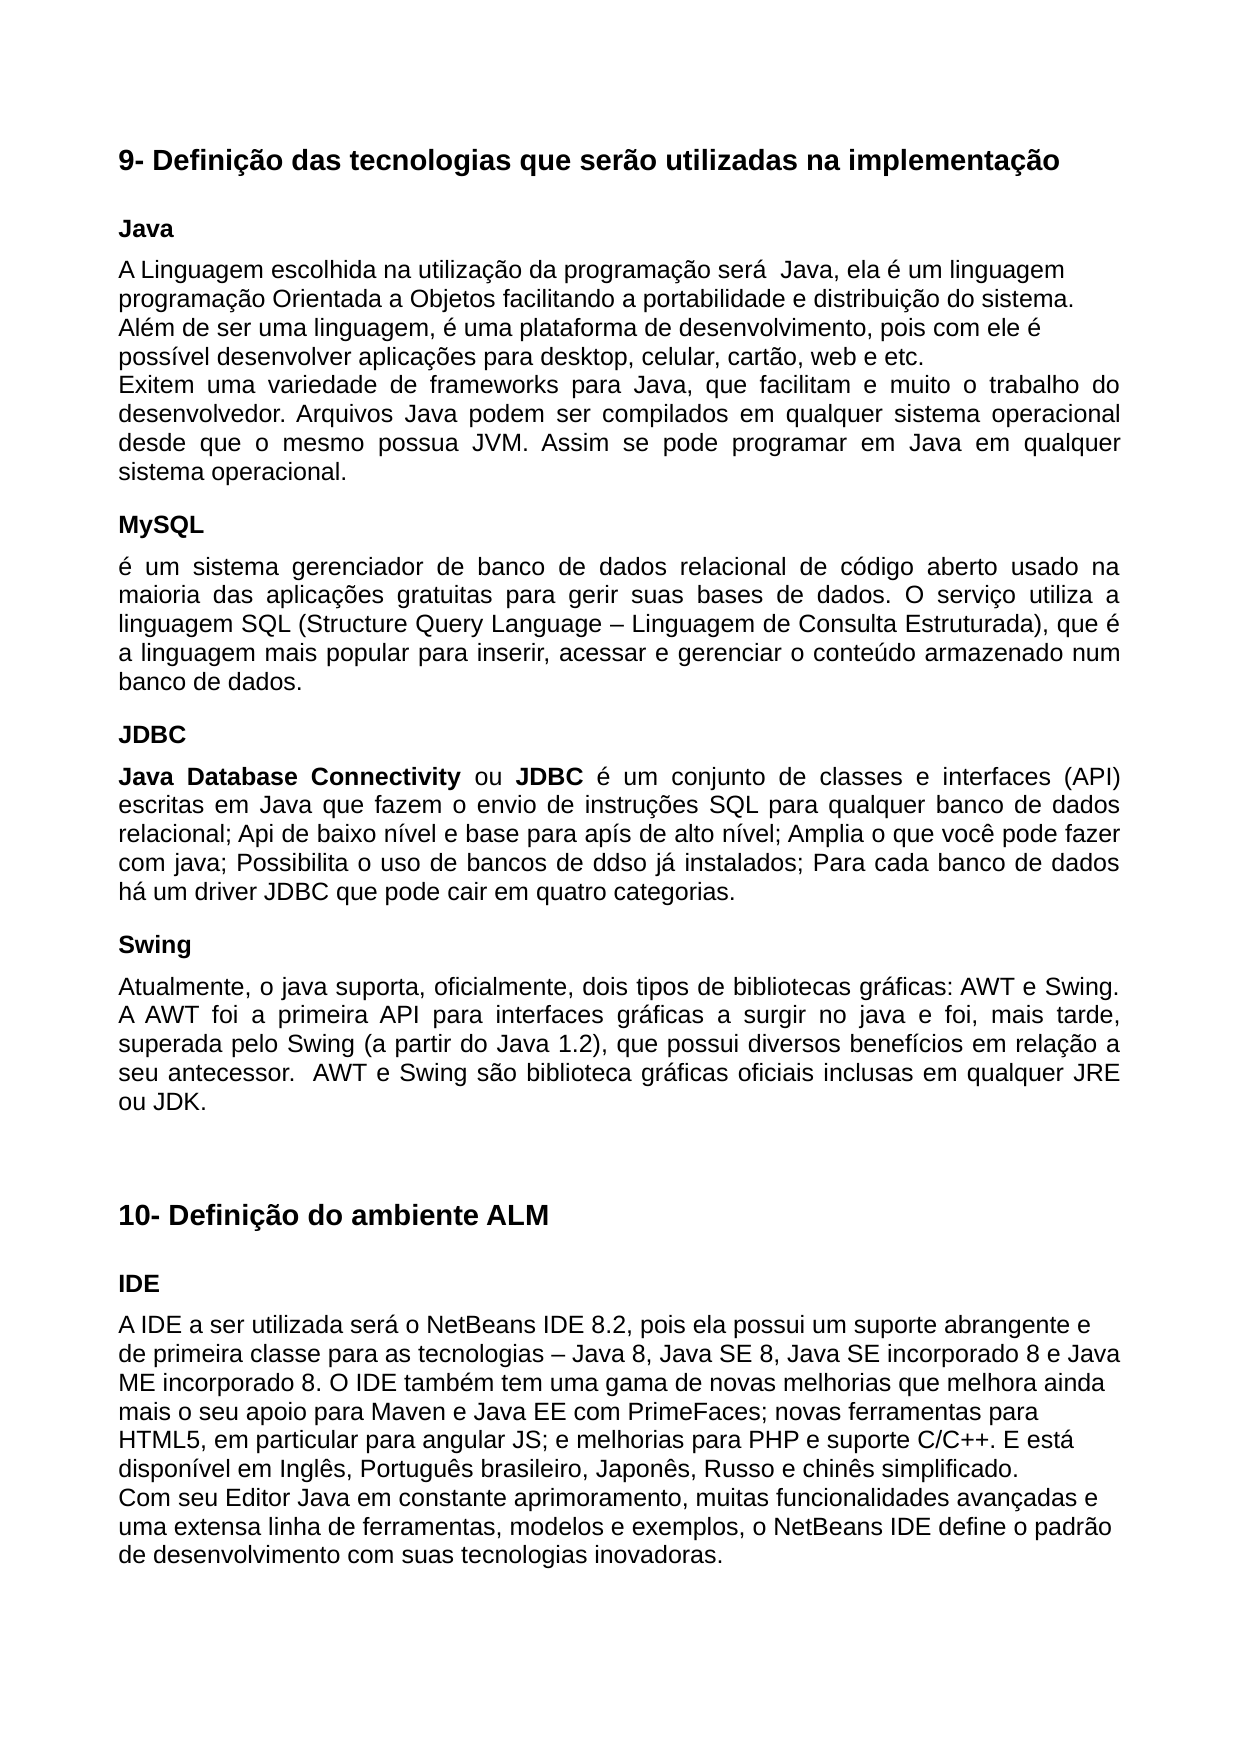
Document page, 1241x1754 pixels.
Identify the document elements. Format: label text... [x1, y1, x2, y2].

subtitle IDE [118, 1269, 1122, 1298]
subtitle MySQL [118, 510, 1122, 539]
text Java Database Connectivity ou JDBC é um conjunto de classes e interfaces (API) escritas em Java que fazem o envio de instruções SQL para qualquer banco de dados relacional; Api de baixo nível e base para apís de alto nível; Amplia o que você pode fazer com java; Possibilita o uso de bancos de ddso já instalados; Para cada banco de dados há um driver JDBC que pode cair em quatro categorias. [118, 762, 1122, 905]
subtitle JDBC [118, 720, 1122, 749]
subtitle Java [118, 214, 1122, 243]
text Com seu Editor Java em constante aprimoramento, muitas funcionalidades avançadas e uma extensa linha de ferramentas, modelos e exemplos, o NetBeans IDE define o padrão de desenvolvimento com suas tecnologias inovadoras. [118, 1483, 1122, 1569]
text Atualmente, o java suporta, oficialmente, dois tipos de bibliotecas gráficas: AWT e Swing. A AWT foi a primeira API para interfaces gráficas a surgir no java e foi, mais tarde, superada pelo Swing (a partir do Java 1.2), que possui diversos benefícios em relação a seu antecessor. AWT e Swing são biblioteca gráficas oficiais inclusas em qualquer JRE ou JDK. [118, 972, 1122, 1115]
subtitle Swing [118, 930, 1122, 959]
subtitle 10- Definição do ambiente ALM [118, 1198, 1122, 1231]
text Exitem uma variedade de frameworks para Java, que facilitam e muito o trabalho do desenvolvedor. Arquivos Java podem ser compilados em qualquer sistema operacional desde que o mesmo possua JVM. Assim se pode programar em Java em qualquer sistema operacional. [118, 370, 1122, 485]
text A Linguagem escolhida na utilização da programação será Java, ela é um linguagem programação Orientada a Objetos facilitando a portabilidade e distribuição do sistema. Além de ser uma linguagem, é uma plataforma de desenvolvimento, pois com ele é possível desenvolver aplicações para desktop, celular, cartão, web e etc. [118, 255, 1122, 370]
text é um sistema gerenciador de banco de dados relacional de código aberto usado na maioria das aplicações gratuitas para gerir suas bases de dados. O serviço utiliza a linguagem SQL (Structure Query Language – Linguagem de Consulta Estruturada), que é a linguagem mais popular para inserir, acessar e gerenciar o conteúdo armazenado num banco de dados. [118, 552, 1122, 695]
subtitle 9- Definição das tecnologias que serão utilizadas na implementação [118, 143, 1122, 177]
text A IDE a ser utilizada será o NetBeans IDE 8.2, pois ela possui um suporte abrangente e de primeira classe para as tecnologias – Java 8, Java SE 8, Java SE incorporado 8 e Java ME incorporado 8. O IDE também tem uma gama de novas melhorias que melhora ainda mais o seu apoio para Maven e Java EE com PrimeFaces; novas ferramentas para HTML5, em particular para angular JS; e melhorias para PHP e suporte C/C++. E está disponível em Inglês, Português brasileiro, Japonês, Russo e chinês simplificado. [118, 1310, 1122, 1483]
